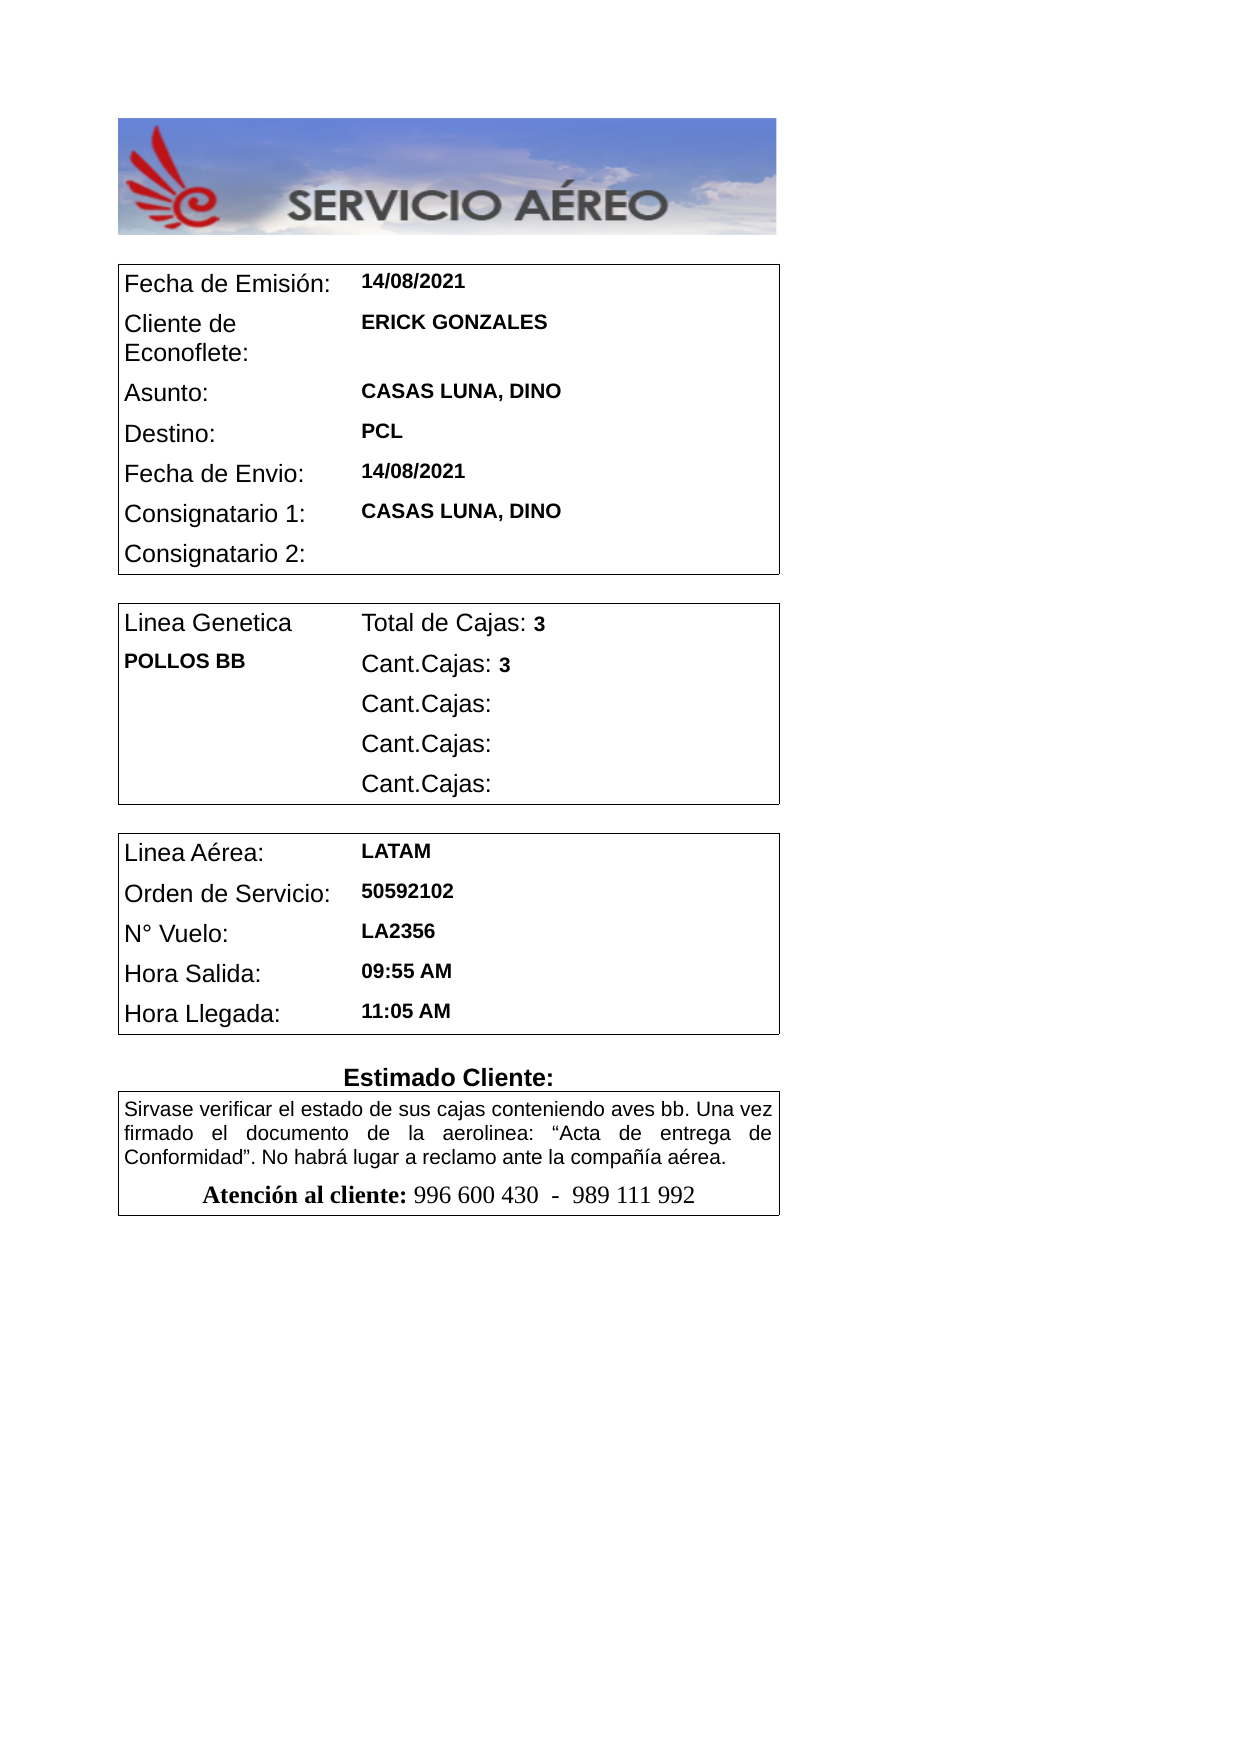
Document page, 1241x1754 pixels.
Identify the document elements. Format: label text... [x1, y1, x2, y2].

table_header Fecha de Emisión: [119, 265, 356, 304]
table_cell LA2356 [356, 913, 779, 953]
table_cell Hora Llegada: [119, 994, 356, 1034]
table_cell CASAS LUNA, DINO [356, 373, 779, 413]
table_cell Cliente de Econoflete: [119, 304, 356, 373]
table_header 14/08/2021 [356, 265, 779, 304]
table_cell Consignatario 2: [119, 534, 356, 574]
table_cell 14/08/2021 [356, 453, 779, 493]
table_cell Cant.Cajas: [356, 683, 779, 723]
table_cell 09:55 AM [356, 953, 779, 993]
table_cell Hora Salida: [119, 953, 356, 993]
table_cell Sirvase verificar el estado de sus cajas conteniendo aves bb. Una vez firmado el documento de la aerolinea: “Acta de entrega de Conformidad”. No habrá lugar a reclamo ante la compañía aérea. [119, 1092, 779, 1175]
table_cell LATAM [356, 834, 779, 873]
table_cell POLLOS BB [119, 643, 356, 683]
table_cell Cant.Cajas: [356, 764, 779, 804]
table_cell [356, 534, 779, 574]
table_cell Total de Cajas: 3 [356, 604, 779, 643]
table_cell Estimado Cliente: [118, 1035, 779, 1091]
table_cell [118, 805, 356, 833]
table_cell Linea Genetica [119, 604, 356, 643]
table_cell Consignatario 1: [119, 493, 356, 533]
table_cell [119, 683, 356, 723]
table_cell PCL [356, 413, 779, 453]
table_cell Destino: [119, 413, 356, 453]
table_cell ERICK GONZALES [356, 304, 779, 373]
table_cell Cant.Cajas: [356, 723, 779, 763]
table_cell CASAS LUNA, DINO [356, 493, 779, 533]
table_cell [118, 575, 356, 603]
table_cell Asunto: [119, 373, 356, 413]
table_cell Linea Aérea: [119, 834, 356, 873]
table_cell N° Vuelo: [119, 913, 356, 953]
table_cell 11:05 AM [356, 994, 779, 1034]
table_cell Orden de Servicio: [119, 873, 356, 913]
table_cell 50592102 [356, 873, 779, 913]
table_cell Cant.Cajas: 3 [356, 643, 779, 683]
picture [118, 118, 777, 235]
table_cell [356, 575, 779, 603]
table_cell [119, 723, 356, 763]
table_cell [356, 805, 779, 833]
table_cell [119, 764, 356, 804]
table_cell Atención al cliente: 996 600 430 - 989 111 992 [119, 1175, 779, 1215]
table_cell Fecha de Envio: [119, 453, 356, 493]
